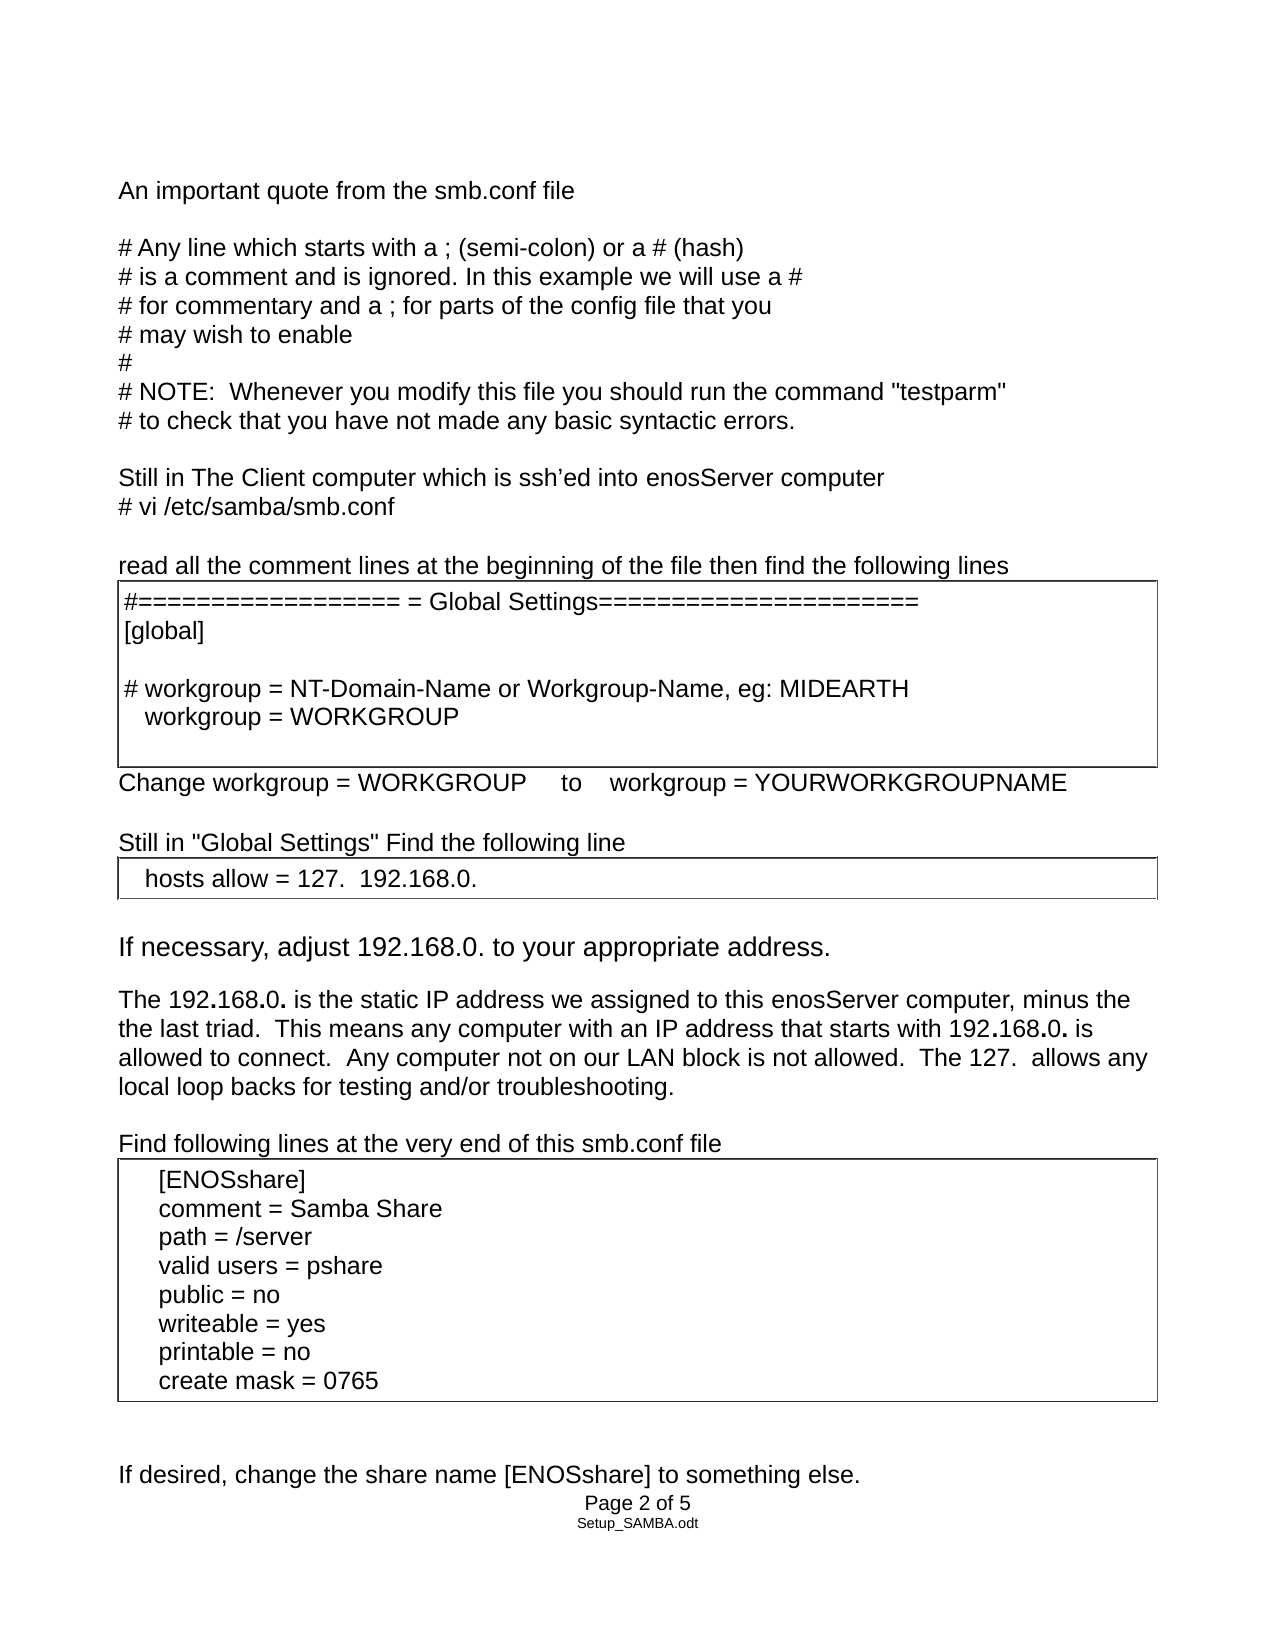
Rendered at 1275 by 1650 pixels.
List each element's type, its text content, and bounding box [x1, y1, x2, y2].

text # to check that you have not made any basic syntactic errors. [118, 406, 1157, 435]
text # Any line which starts with a ; (semi-colon) or a # (hash) [118, 233, 1157, 262]
text Find following lines at the very end of this smb.conf file [118, 1129, 1157, 1157]
table_header #================== = Global Settings====================== [global] # workgroup = NT-Domain-Name or Workgroup-Name, eg: MIDEARTH workgroup = WORKGROUP [120, 582, 1156, 766]
text Still in "Global Settings" Find the following line [118, 827, 1157, 856]
text # for commentary and a ; for parts of the config file that you [118, 291, 1157, 320]
text An important quote from the smb.conf file [118, 176, 1157, 205]
text If necessary, adjust 192.168.0. to your appropriate address. [118, 931, 1157, 962]
text Change workgroup = WORKGROUP to workgroup = YOURWORKGROUPNAME [118, 769, 1157, 797]
table_header [ENOSshare] comment = Samba Share path = /server valid users = pshare public = no writeable = yes printable = no create mask = 0765 [120, 1160, 1156, 1401]
text If desired, change the share name [ENOSshare] to something else. [118, 1460, 1157, 1488]
text The 192.168.0. is the static IP address we assigned to this enosServer computer, minus the the last triad. This means any computer with an IP address that starts with 192.168.0. is allowed to connect. Any computer not on our LAN block is not allowed. The 127. allows any local loop backs for testing and/or troubleshooting. [118, 985, 1157, 1100]
text read all the comment lines at the beginning of the file then find the following lines [118, 551, 1157, 580]
text # may wish to enable [118, 320, 1157, 348]
text # is a comment and is ignored. In this example we will use a # [118, 262, 1157, 291]
text # [118, 348, 1157, 377]
text # NOTE: Whenever you modify this file you should run the command "testparm" [118, 377, 1157, 406]
text # vi /etc/samba/smb.conf [118, 492, 1157, 521]
text Still in The Client computer which is ssh’ed into enosServer computer [118, 463, 1157, 492]
table_header hosts allow = 127. 192.168.0. [120, 859, 1156, 898]
